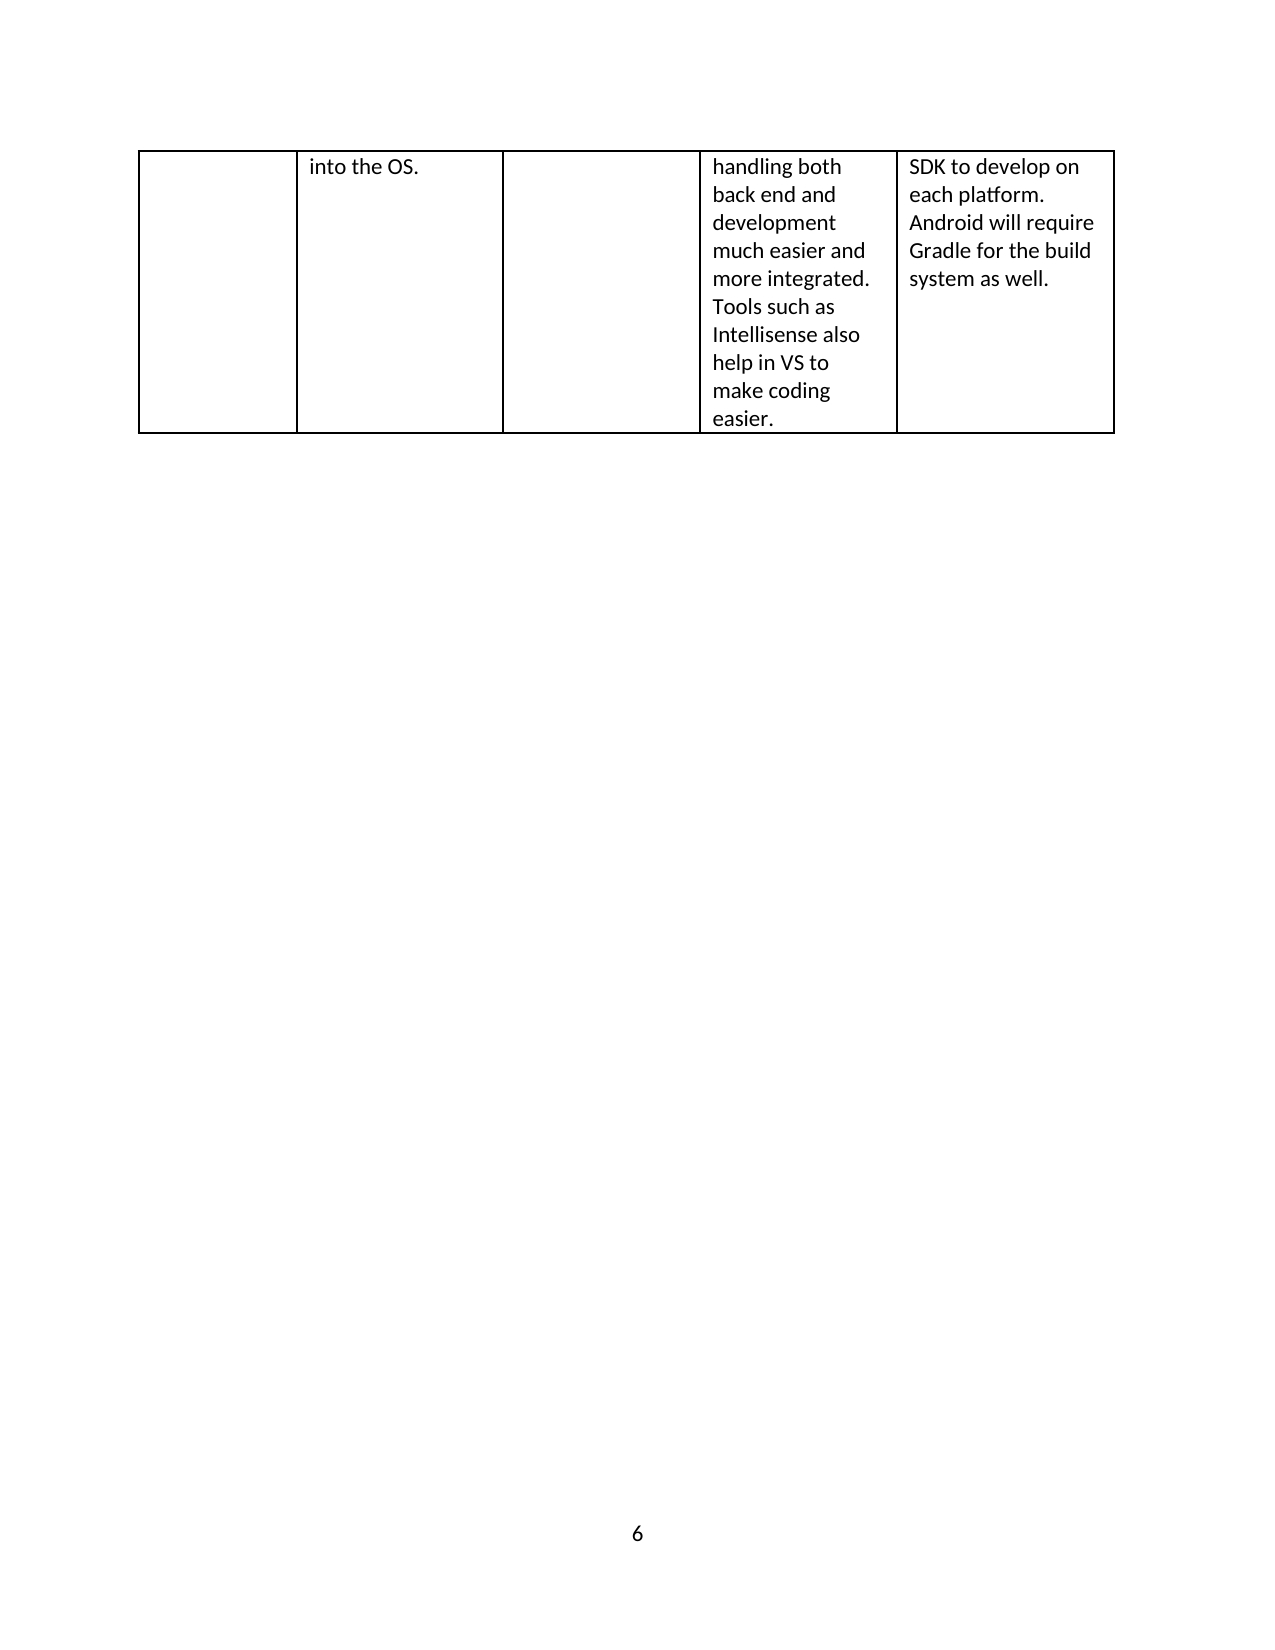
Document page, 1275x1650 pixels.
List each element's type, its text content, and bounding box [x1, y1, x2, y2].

table_cell SDK to develop on each platform. Android will require Gradle for the build system as well. [898, 152, 1113, 432]
table_cell handling both back end and development much easier and more integrated. Tools such as Intellisense also help in VS to make coding easier. [701, 152, 896, 432]
table_cell [504, 152, 699, 432]
table_cell into the OS. [298, 152, 502, 432]
table_cell [140, 152, 296, 432]
